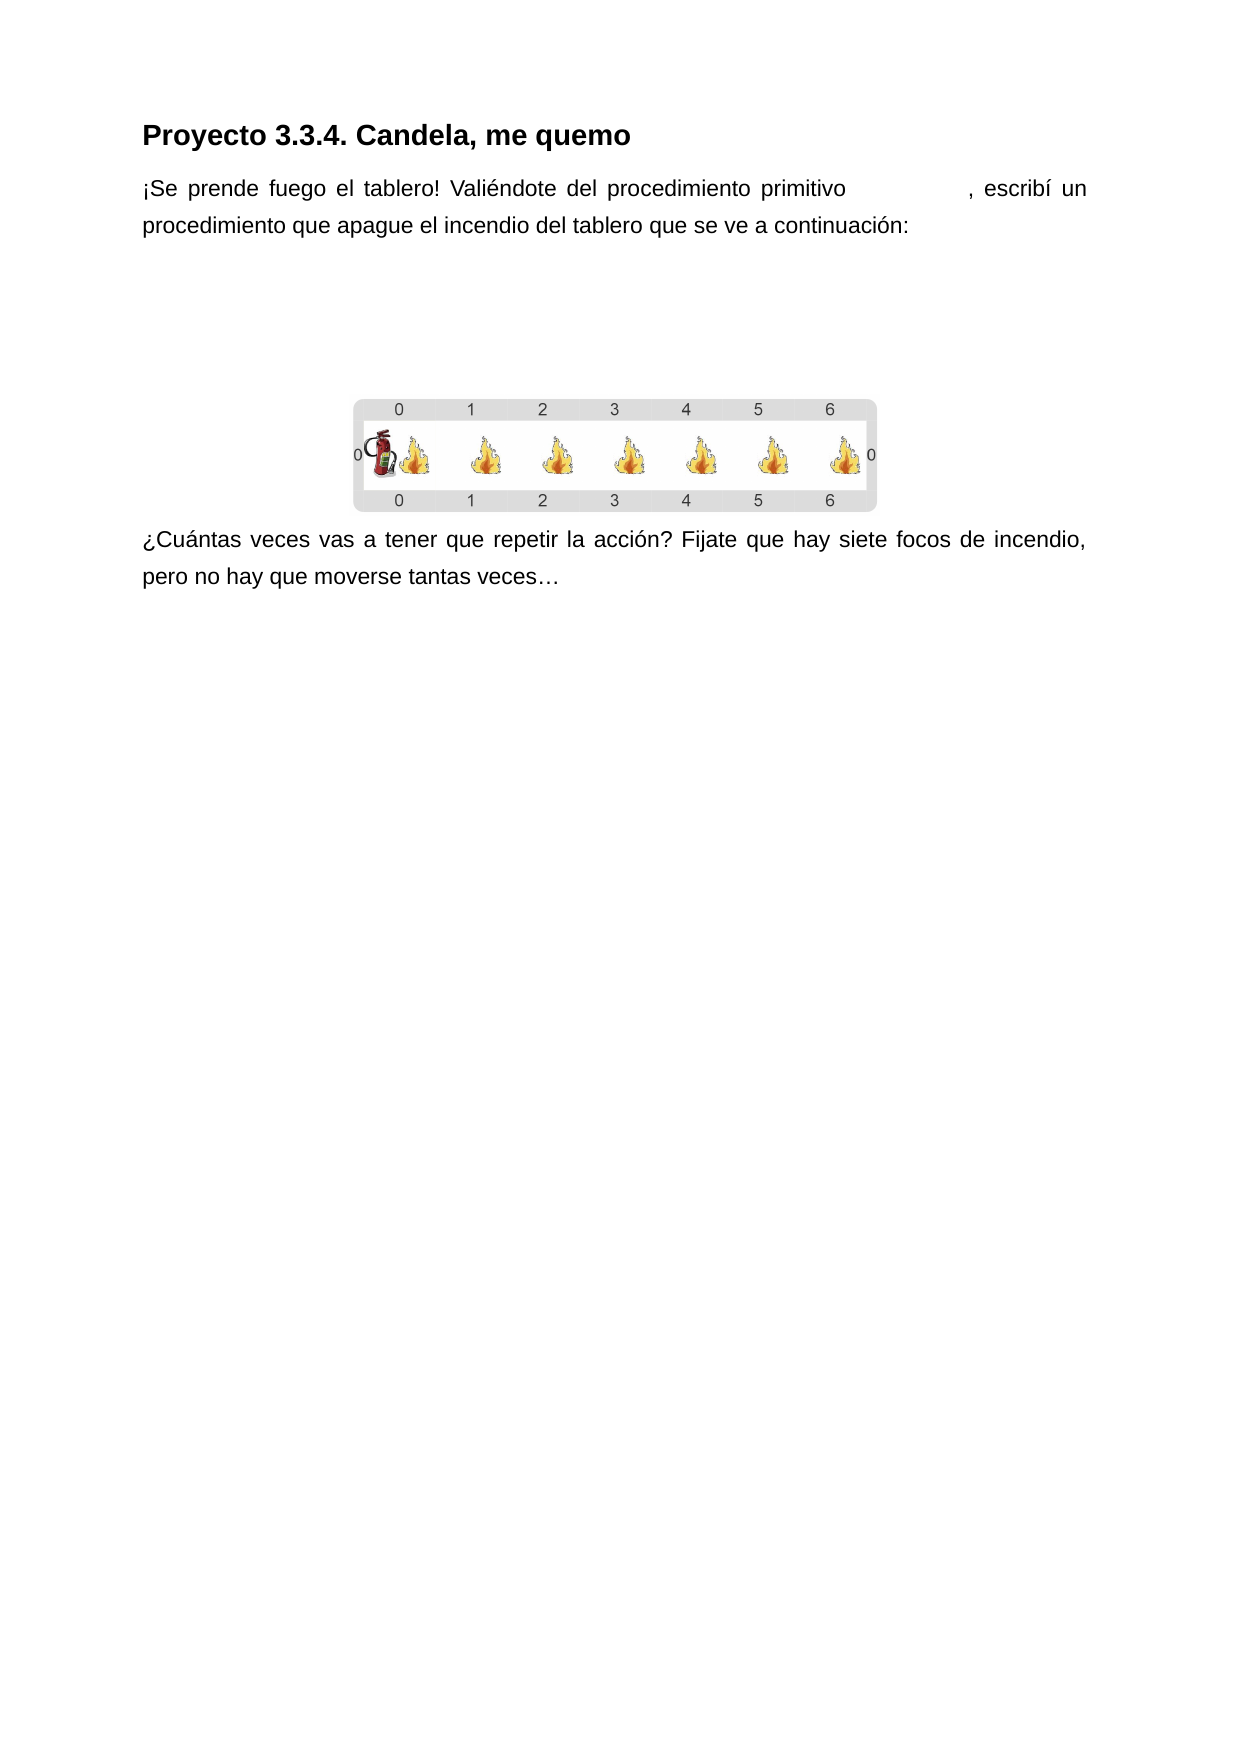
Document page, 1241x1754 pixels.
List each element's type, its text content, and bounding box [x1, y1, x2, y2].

text ¿Cuántas veces vas a tener que repetir la acción? Fijate que hay siete focos de incendio, pero no hay que moverse tantas veces… [142, 526, 1087, 589]
text ¡Se prende fuego el tablero! Valiéndote del procedimiento primitivo , escribí un procedimiento que apague el incendio del tablero que se ve a continuación: [142, 164, 1087, 238]
picture [348, 394, 881, 516]
text Proyecto 3.3.4. Candela, me quemo [142, 118, 1087, 152]
